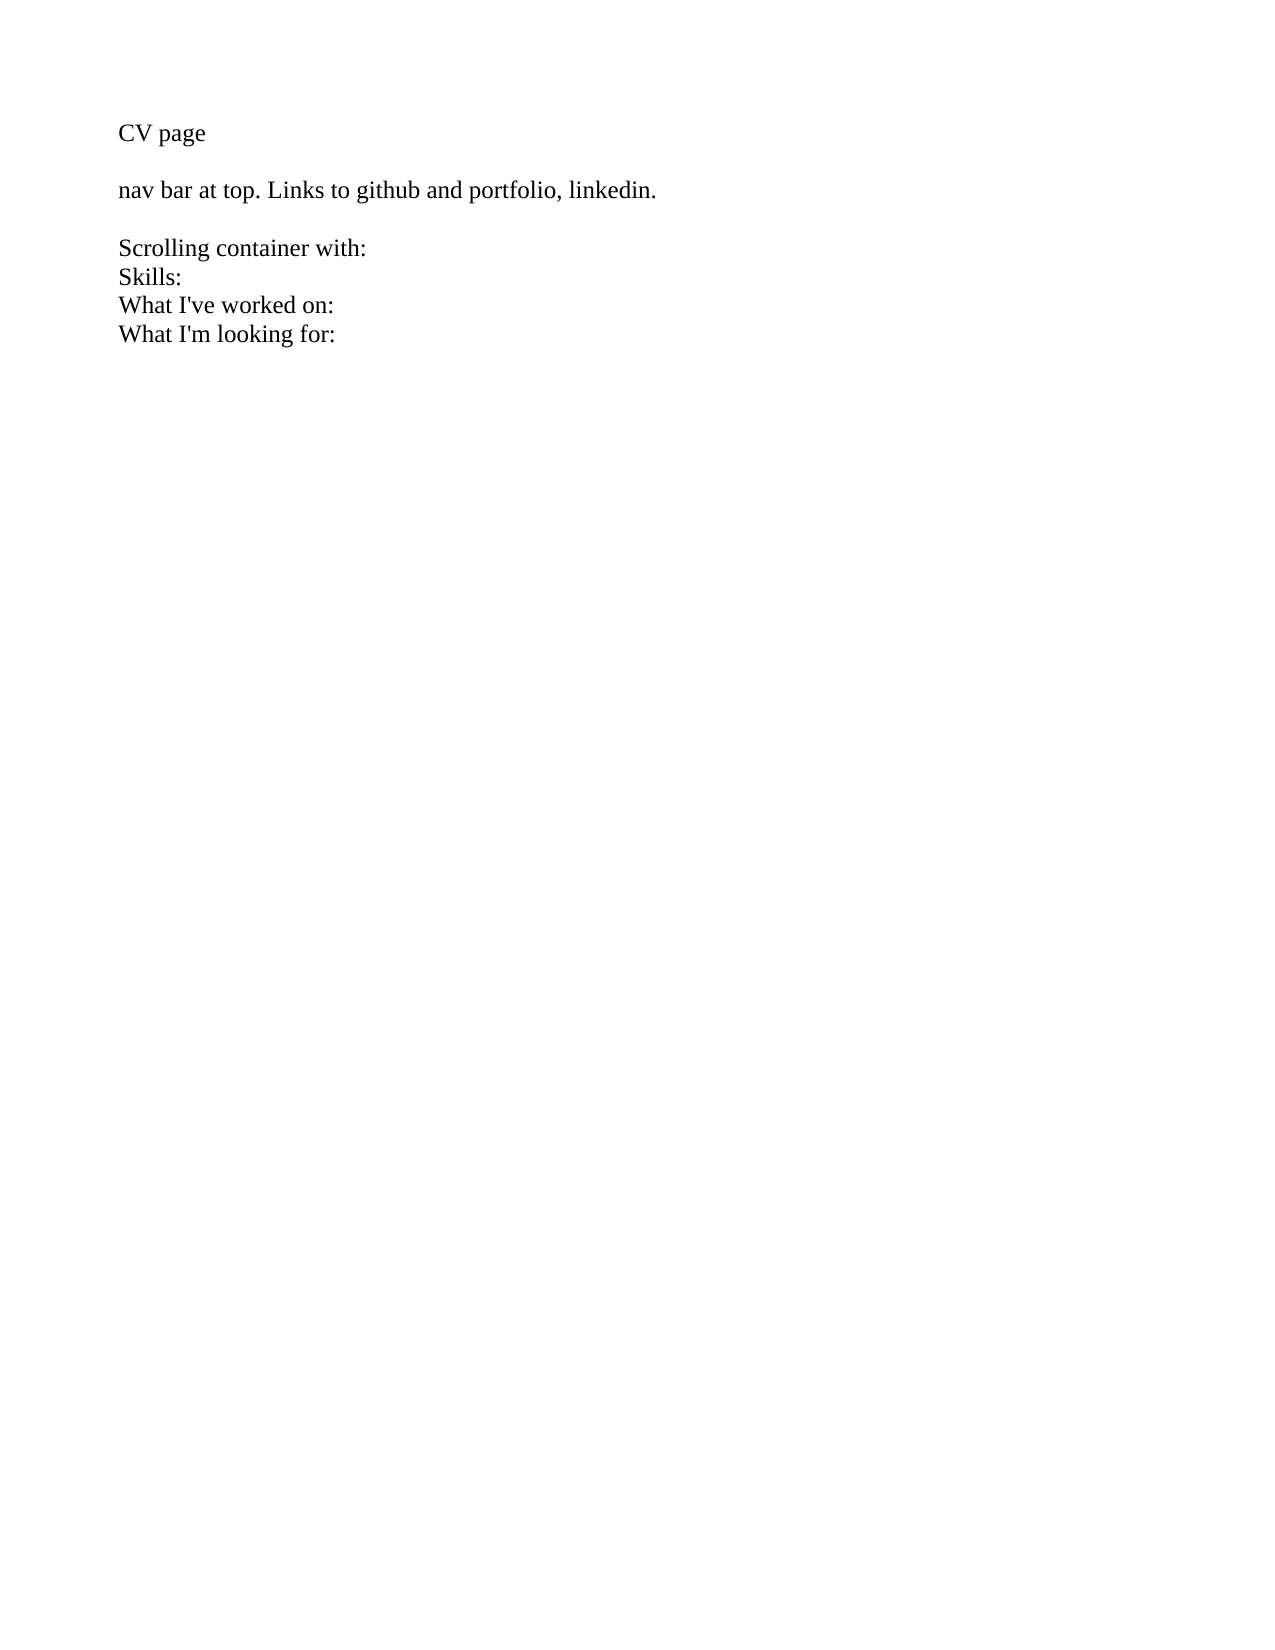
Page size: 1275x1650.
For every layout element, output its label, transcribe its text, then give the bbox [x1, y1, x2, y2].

text Scrolling container with: [118, 233, 1157, 262]
text What I've worked on: [118, 291, 1157, 319]
text Skills: [118, 262, 1157, 291]
text What I'm looking for: [118, 319, 1157, 348]
text nav bar at top. Links to github and portfolio, linkedin. [118, 176, 1157, 204]
text CV page [118, 118, 1157, 147]
